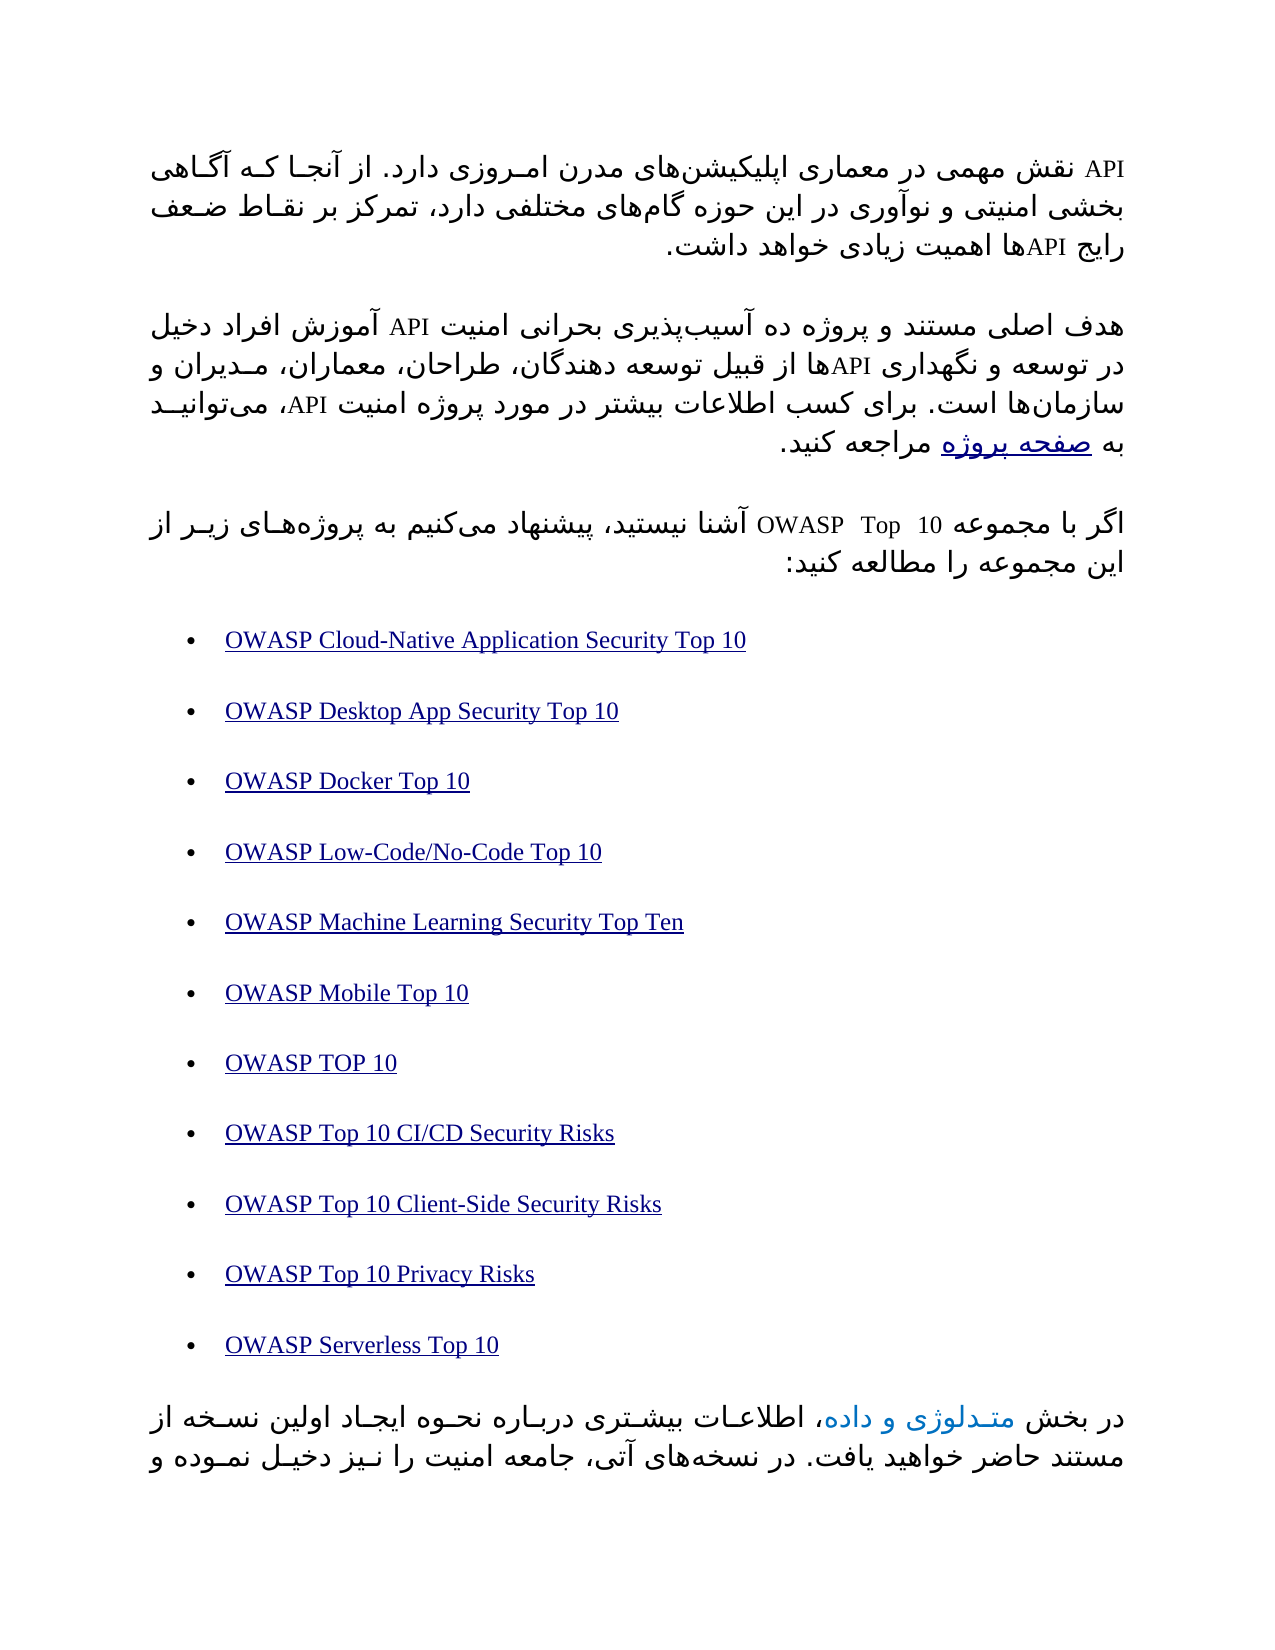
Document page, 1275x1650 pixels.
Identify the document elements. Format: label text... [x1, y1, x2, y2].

list OWASP Cloud-Native Application Security Top 10 [187, 626, 1125, 654]
text هدف اصلی مستند و پروژه ده ‌‌آسیب‌پذیری بحرانی امنیت API آموزش افراد دخیل در توسعه و نگهداری APIها از قبیل توسعه دهندگان، طراحان، معماران، مدیران و سازمان‌‌ها است. برای کسب اطلاعات بیشتر در مورد پروژه امنیت API، می‌توانید به صفحه پروژه مراجعه کنید. [150, 308, 1125, 459]
text API نقش مهمی در معماری اپلیکیشن‌‌های مدرن امروزی دارد. از آنجا که آگاهی بخشی امنیتی و نوآوری در این حوزه گام‌‌های مختلفی دارد، تمرکز بر نقاط ضعف رایج APIها اهمیت زیادی خواهد داشت. [150, 150, 1125, 262]
text در بخش متدلوژی و داده، اطلاعات بیشتری درباره نحوه ایجاد اولین نسخه از مستند حاضر خواهید یافت. در نسخه‌‌های آتی، جامعه امنیت را نیز دخیل نموده و به منظور دریافت داده‌‌های مرتبط، فراخوان عمومی خواهیم داد. در حال حاضر همگان را به مشارکت در انباره داده Github یا لیست پست الکترونیک ما از طریق ارسال سوال، نظر و پیشنهاد تشویق می‌کنیم. [150, 1400, 1125, 1473]
list OWASP Serverless Top 10 [187, 1330, 1125, 1358]
list OWASP Top 10 Client-Side Security Risks [187, 1189, 1125, 1218]
list OWASP Docker Top 10 [187, 766, 1125, 795]
list OWASP Top 10 Privacy Risks [187, 1259, 1125, 1288]
text اگر با مجموعه OWASP Top 10 آشنا نیستید، پیشنهاد می‌کنیم به پروژه‌های زیر از این مجموعه را مطالعه کنید: [150, 506, 1125, 579]
list OWASP Mobile Top 10 [187, 978, 1125, 1006]
list OWASP Top 10 CI/CD Security Risks [187, 1118, 1125, 1147]
list OWASP Desktop App Security Top 10 [187, 696, 1125, 725]
list OWASP TOP 10 [187, 1048, 1125, 1077]
list OWASP Low-Code/No-Code Top 10 [187, 837, 1125, 866]
list OWASP Machine Learning Security Top Ten [187, 907, 1125, 936]
